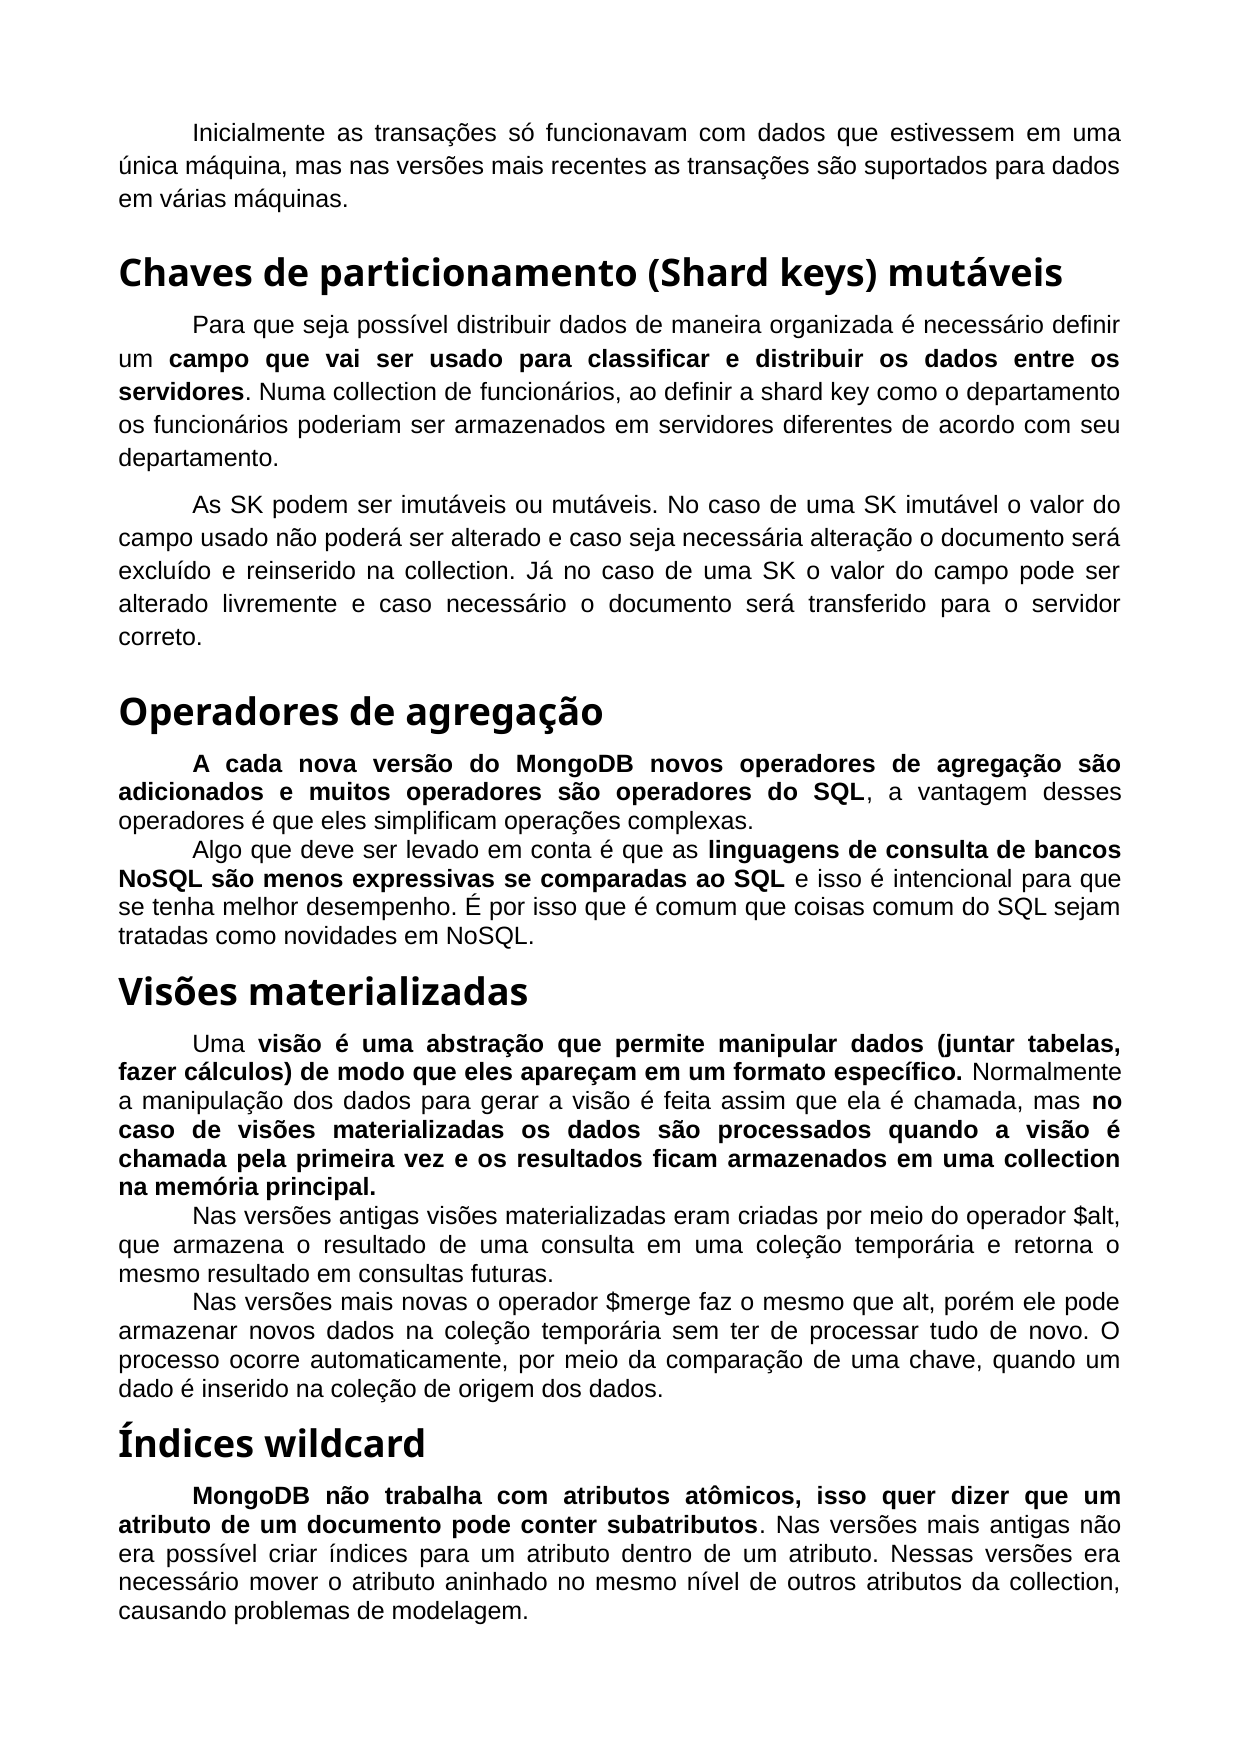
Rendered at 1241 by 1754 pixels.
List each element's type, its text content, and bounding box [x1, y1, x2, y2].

text Para que seja possível distribuir dados de maneira organizada é necessário definir um campo que vai ser usado para classificar e distribuir os dados entre os servidores. Numa collection de funcionários, ao definir a shard key como o departamento os funcionários poderiam ser armazenados em servidores diferentes de acordo com seu departamento. [118, 311, 1122, 471]
subtitle Operadores de agregação [118, 684, 1122, 736]
text MongoDB não trabalha com atributos atômicos, isso quer dizer que um atributo de um documento pode conter subatributos. Nas versões mais antigas não era possível criar índices para um atributo dentro de um atributo. Nessas versões era necessário mover o atributo aninhado no mesmo nível de outros atributos da collection, causando problemas de modelagem. [118, 1481, 1122, 1625]
text As SK podem ser imutáveis ou mutáveis. No caso de uma SK imutável o valor do campo usado não poderá ser alterado e caso seja necessária alteração o documento será excluído e reinserido na collection. Já no caso de uma SK o valor do campo pode ser alterado livremente e caso necessário o documento será transferido para o servidor correto. [118, 490, 1122, 651]
text A cada nova versão do MongoDB novos operadores de agregação são adicionados e muitos operadores são operadores do SQL, a vantagem desses operadores é que eles simplificam operações complexas. [118, 749, 1122, 835]
subtitle Chaves de particionamento (Shard keys) mutáveis [118, 246, 1122, 298]
text Nas versões mais novas o operador $merge faz o mesmo que alt, porém ele pode armazenar novos dados na coleção temporária sem ter de processar tudo de novo. O processo ocorre automaticamente, por meio da comparação de uma chave, quando um dado é inserido na coleção de origem dos dados. [118, 1287, 1122, 1402]
text Algo que deve ser levado em conta é que as linguagens de consulta de bancos NoSQL são menos expressivas se comparadas ao SQL e isso é intencional para que se tenha melhor desempenho. É por isso que é comum que coisas comum do SQL sejam tratadas como novidades em NoSQL. [118, 835, 1122, 950]
text Uma visão é uma abstração que permite manipular dados (juntar tabelas, fazer cálculos) de modo que eles apareçam em um formato específico. Normalmente a manipulação dos dados para gerar a visão é feita assim que ela é chamada, mas no caso de visões materializadas os dados são processados quando a visão é chamada pela primeira vez e os resultados ficam armazenados em uma collection na memória principal. [118, 1029, 1122, 1201]
text Inicialmente as transações só funcionavam com dados que estivessem em uma única máquina, mas nas versões mais recentes as transações são suportados para dados em várias máquinas. [118, 118, 1122, 213]
subtitle Índices wildcard [118, 1417, 1122, 1469]
text Nas versões antigas visões materializadas eram criadas por meio do operador $alt, que armazena o resultado de uma consulta em uma coleção temporária e retorna o mesmo resultado em consultas futuras. [118, 1201, 1122, 1287]
subtitle Visões materializadas [118, 964, 1122, 1016]
